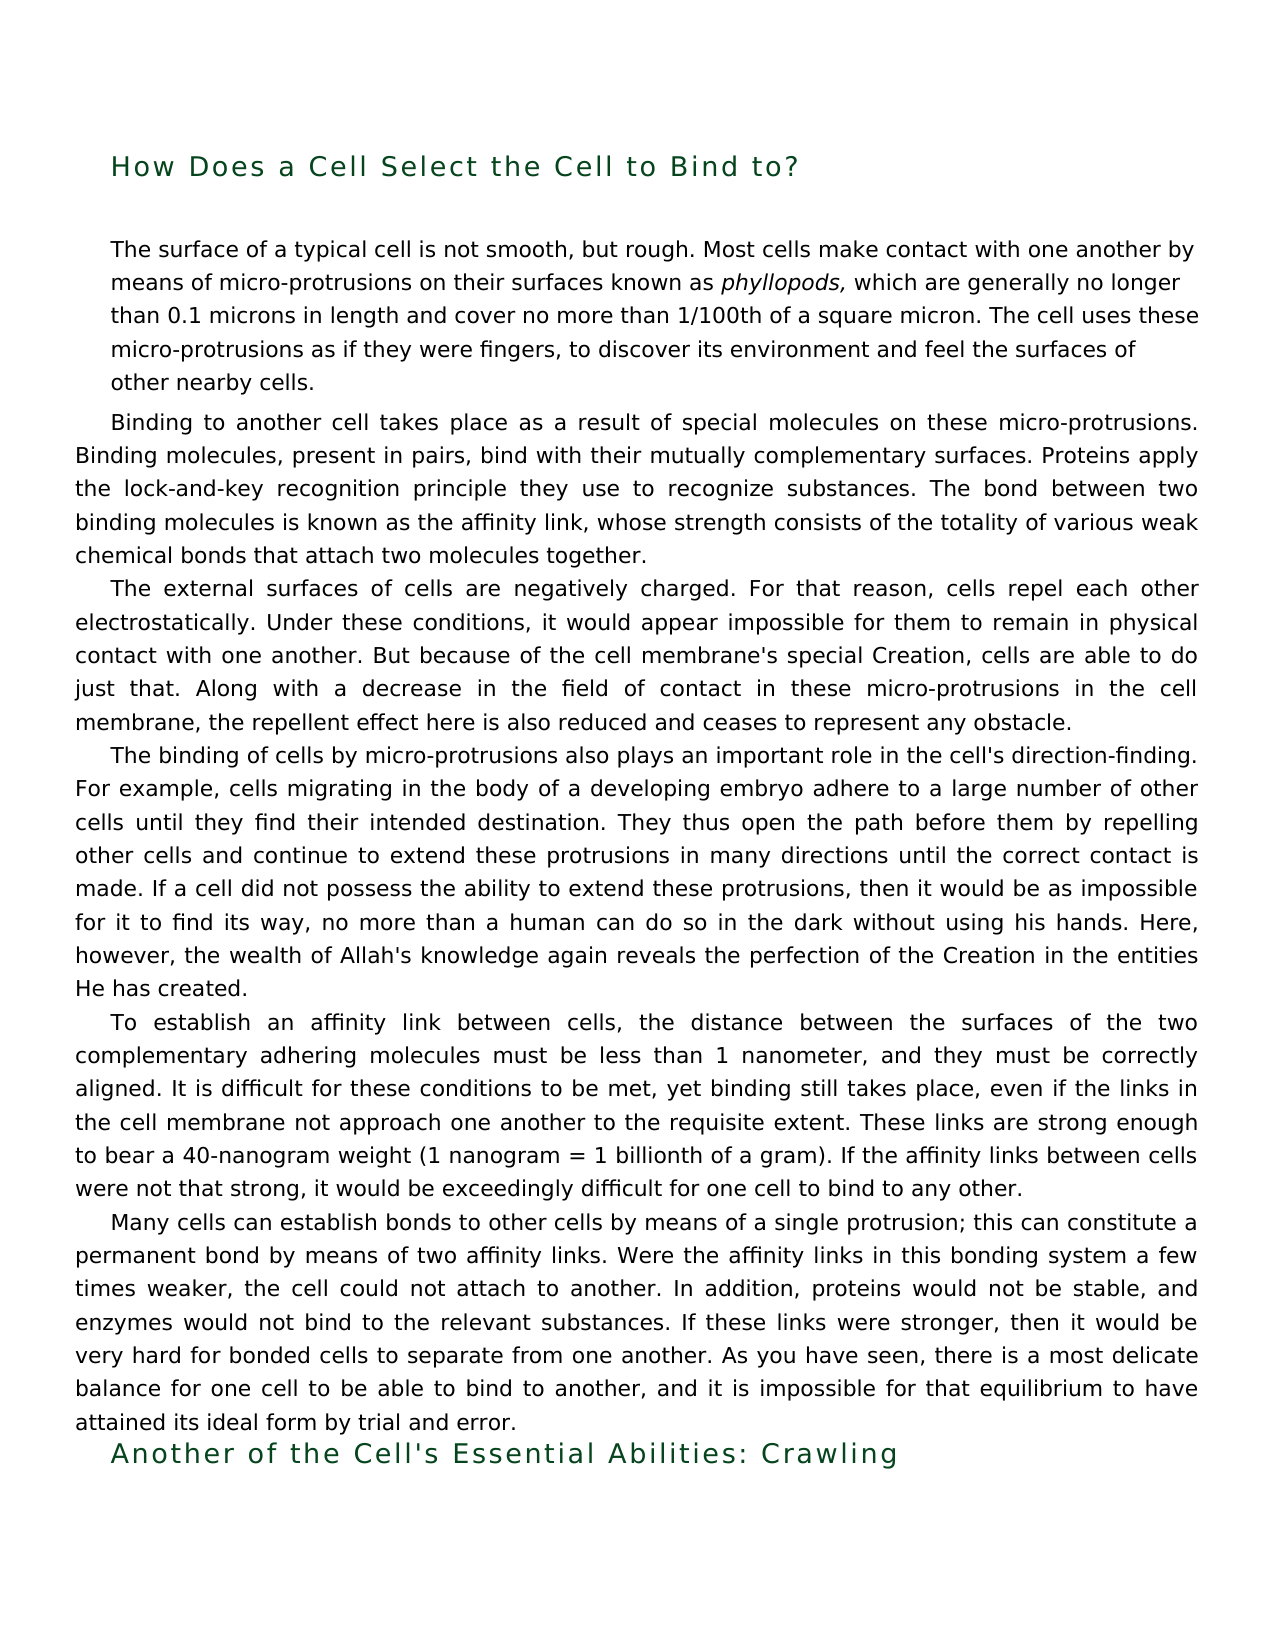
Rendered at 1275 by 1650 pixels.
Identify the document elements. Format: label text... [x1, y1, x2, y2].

text The external surfaces of cells are negatively charged. For that reason, cells repel each other electrostatically. Under these conditions, it would appear impossible for them to remain in physical contact with one another. But because of the cell membrane's special Creation, cells are able to do just that. Along with a decrease in the field of contact in these micro-protrusions in the cell membrane, the repellent effect here is also reduced and ceases to represent any obstacle. [75, 570, 1200, 737]
text How Does a Cell Select the Cell to Bind to? [75, 150, 1200, 183]
text The surface of a typical cell is not smooth, but rough. Most cells make contact with one another by means of micro-protrusions on their surfaces known as phyllopods, which are generally no longer than 0.1 microns in length and cover no more than 1/100th of a square micron. The cell uses these micro-protrusions as if they were fingers, to discover its environment and feel the surfaces of other nearby cells. [110, 231, 1200, 397]
text Many cells can establish bonds to other cells by means of a single protrusion; this can constitute a permanent bond by means of two affinity links. Were the affinity links in this bonding system a few times weaker, the cell could not attach to another. In addition, proteins would not be stable, and enzymes would not bind to the relevant substances. If these links were stronger, then it would be very hard for bonded cells to separate from one another. As you have seen, there is a most delicate balance for one cell to be able to bind to another, and it is impossible for that equilibrium to have attained its ideal form by trial and error. [75, 1203, 1200, 1437]
text Another of the Cell's Essential Abilities: Crawling [75, 1437, 1200, 1470]
text Binding to another cell takes place as a result of special molecules on these micro-protrusions. Binding molecules, present in pairs, bind with their mutually complementary surfaces. Proteins apply the lock-and-key recognition principle they use to recognize substances. The bond between two binding molecules is known as the affinity link, whose strength consists of the totality of various weak chemical bonds that attach two molecules together. [75, 403, 1200, 570]
text To establish an affinity link between cells, the distance between the surfaces of the two complementary adhering molecules must be less than 1 nanometer, and they must be correctly aligned. It is difficult for these conditions to be met, yet binding still takes place, even if the links in the cell membrane not approach one another to the requisite extent. These links are strong enough to bear a 40-nanogram weight (1 nanogram = 1 billionth of a gram). If the affinity links between cells were not that strong, it would be exceedingly difficult for one cell to bind to any other. [75, 1003, 1200, 1203]
text The binding of cells by micro-protrusions also plays an important role in the cell's direction-finding. For example, cells migrating in the body of a developing embryo adhere to a large number of other cells until they find their intended destination. They thus open the path before them by repelling other cells and continue to extend these protrusions in many directions until the correct contact is made. If a cell did not possess the ability to extend these protrusions, then it would be as impossible for it to find its way, no more than a human can do so in the dark without using his hands. Here, however, the wealth of Allah's knowledge again reveals the perfection of the Creation in the entities He has created. [75, 737, 1200, 1003]
